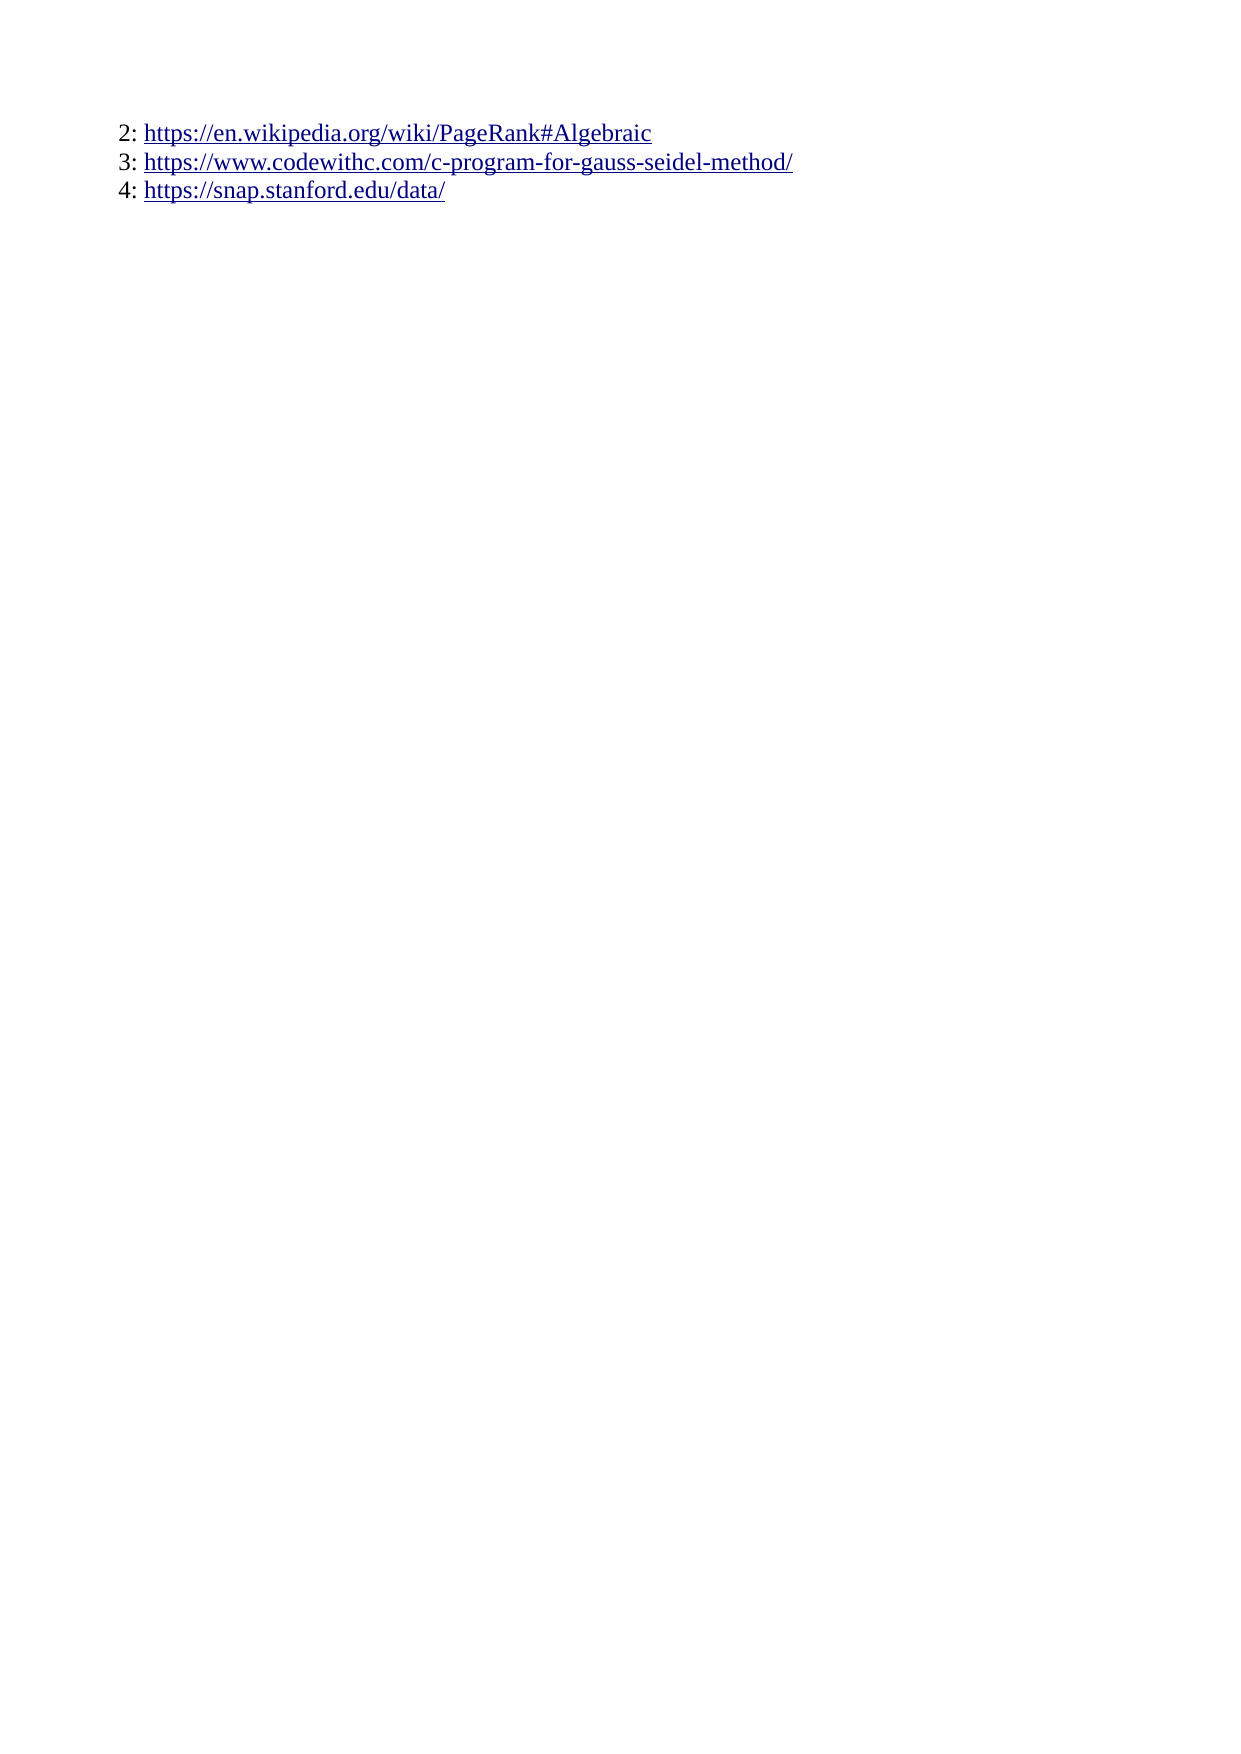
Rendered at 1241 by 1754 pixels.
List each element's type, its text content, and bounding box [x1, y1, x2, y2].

text 4: https://snap.stanford.edu/data/ [118, 176, 1122, 204]
text 2: https://en.wikipedia.org/wiki/PageRank#Algebraic [118, 118, 1122, 147]
text 3: https://www.codewithc.com/c-program-for-gauss-seidel-method/ [118, 147, 1122, 176]
